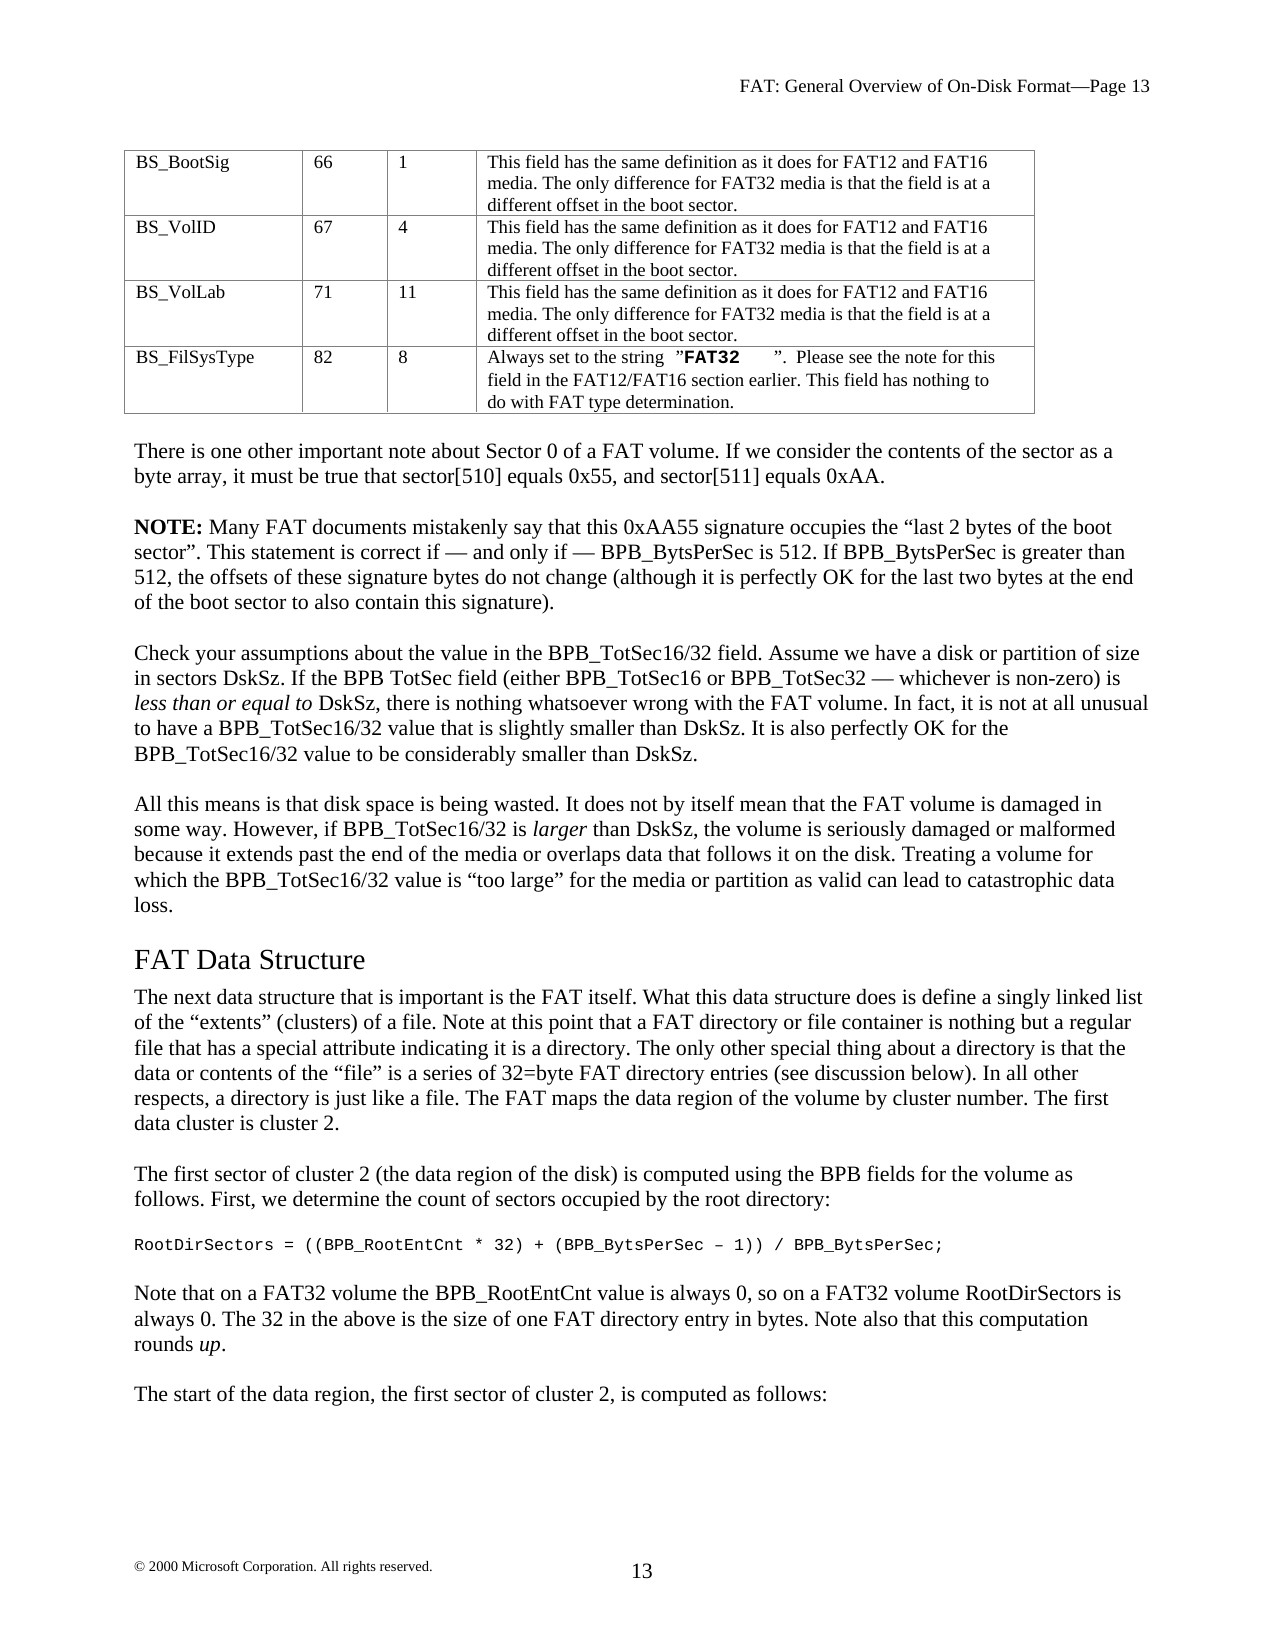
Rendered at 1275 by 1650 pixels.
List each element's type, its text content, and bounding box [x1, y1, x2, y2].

table_cell 67 [303, 216, 387, 280]
text All this means is that disk space is being wasted. It does not by itself mean that the FAT volume is damaged in some way. However, if BPB_TotSec16/32 is larger than DskSz, the volume is seriously damaged or malformed because it extends past the end of the media or overlaps data that follows it on the disk. Treating a volume for which the BPB_TotSec16/32 value is “too large” for the media or partition as valid can lead to catastrophic data loss. [134, 791, 1149, 917]
table_cell BS_VolID [125, 216, 302, 280]
text Check your assumptions about the value in the BPB_TotSec16/32 field. Assume we have a disk or partition of size in sectors DskSz. If the BPB TotSec field (either BPB_TotSec16 or BPB_TotSec32 — whichever is non-zero) is less than or equal to DskSz, there is nothing whatsoever wrong with the FAT volume. In fact, it is not at all unusual to have a BPB_TotSec16/32 value that is slightly smaller than DskSz. It is also perfectly OK for the BPB_TotSec16/32 value to be considerably smaller than DskSz. [134, 640, 1149, 766]
table_cell 4 [388, 216, 476, 280]
table_cell BS_BootSig [125, 151, 302, 215]
text RootDirSectors = ((BPB_RootEntCnt * 32) + (BPB_BytsPerSec – 1)) / BPB_BytsPerSec; [134, 1236, 1149, 1255]
table_cell This field has the same definition as it does for FAT12 and FAT16 media. The only difference for FAT32 media is that the field is at a different offset in the boot sector. [477, 151, 1034, 215]
table_cell This field has the same definition as it does for FAT12 and FAT16 media. The only difference for FAT32 media is that the field is at a different offset in the boot sector. [477, 216, 1034, 280]
table_cell 11 [388, 281, 476, 346]
subtitle FAT Data Structure [134, 942, 1149, 976]
text Note that on a FAT32 volume the BPB_RootEntCnt value is always 0, so on a FAT32 volume RootDirSectors is always 0. The 32 in the above is the size of one FAT directory entry in bytes. Note also that this computation rounds up. [134, 1280, 1149, 1356]
text NOTE: Many FAT documents mistakenly say that this 0xAA55 signature occupies the “last 2 bytes of the boot sector”. This statement is correct if — and only if — BPB_BytsPerSec is 512. If BPB_BytsPerSec is greater than 512, the offsets of these signature bytes do not change (although it is perfectly OK for the last two bytes at the end of the boot sector to also contain this signature). [134, 514, 1149, 614]
table_cell This field has the same definition as it does for FAT12 and FAT16 media. The only difference for FAT32 media is that the field is at a different offset in the boot sector. [477, 281, 1034, 346]
table_cell 71 [303, 281, 387, 346]
text The next data structure that is important is the FAT itself. What this data structure does is define a singly linked list of the “extents” (clusters) of a file. Note at this point that a FAT directory or file container is nothing but a regular file that has a special attribute indicating it is a directory. The only other special thing about a directory is that the data or contents of the “file” is a series of 32=byte FAT directory entries (see discussion below). In all other respects, a directory is just like a file. The FAT maps the data region of the volume by cluster number. The first data cluster is cluster 2. [134, 984, 1149, 1135]
text The start of the data region, the first sector of cluster 2, is computed as follows: [134, 1381, 1149, 1406]
table_cell 1 [388, 151, 476, 215]
table_cell Always set to the string ”FAT32 ”. Please see the note for this field in the FAT12/FAT16 section earlier. This field has nothing to do with FAT type determination. [477, 347, 1034, 412]
table_cell 66 [303, 151, 387, 215]
table_cell 82 [303, 347, 387, 412]
table_cell BS_FilSysType [125, 347, 302, 412]
text There is one other important note about Sector 0 of a FAT volume. If we consider the contents of the sector as a byte array, it must be true that sector[510] equals 0x55, and sector[511] equals 0xAA. [134, 438, 1149, 488]
table_cell 8 [388, 347, 476, 412]
table_cell BS_VolLab [125, 281, 302, 346]
text The first sector of cluster 2 (the data region of the disk) is computed using the BPB fields for the volume as follows. First, we determine the count of sectors occupied by the root directory: [134, 1161, 1149, 1211]
